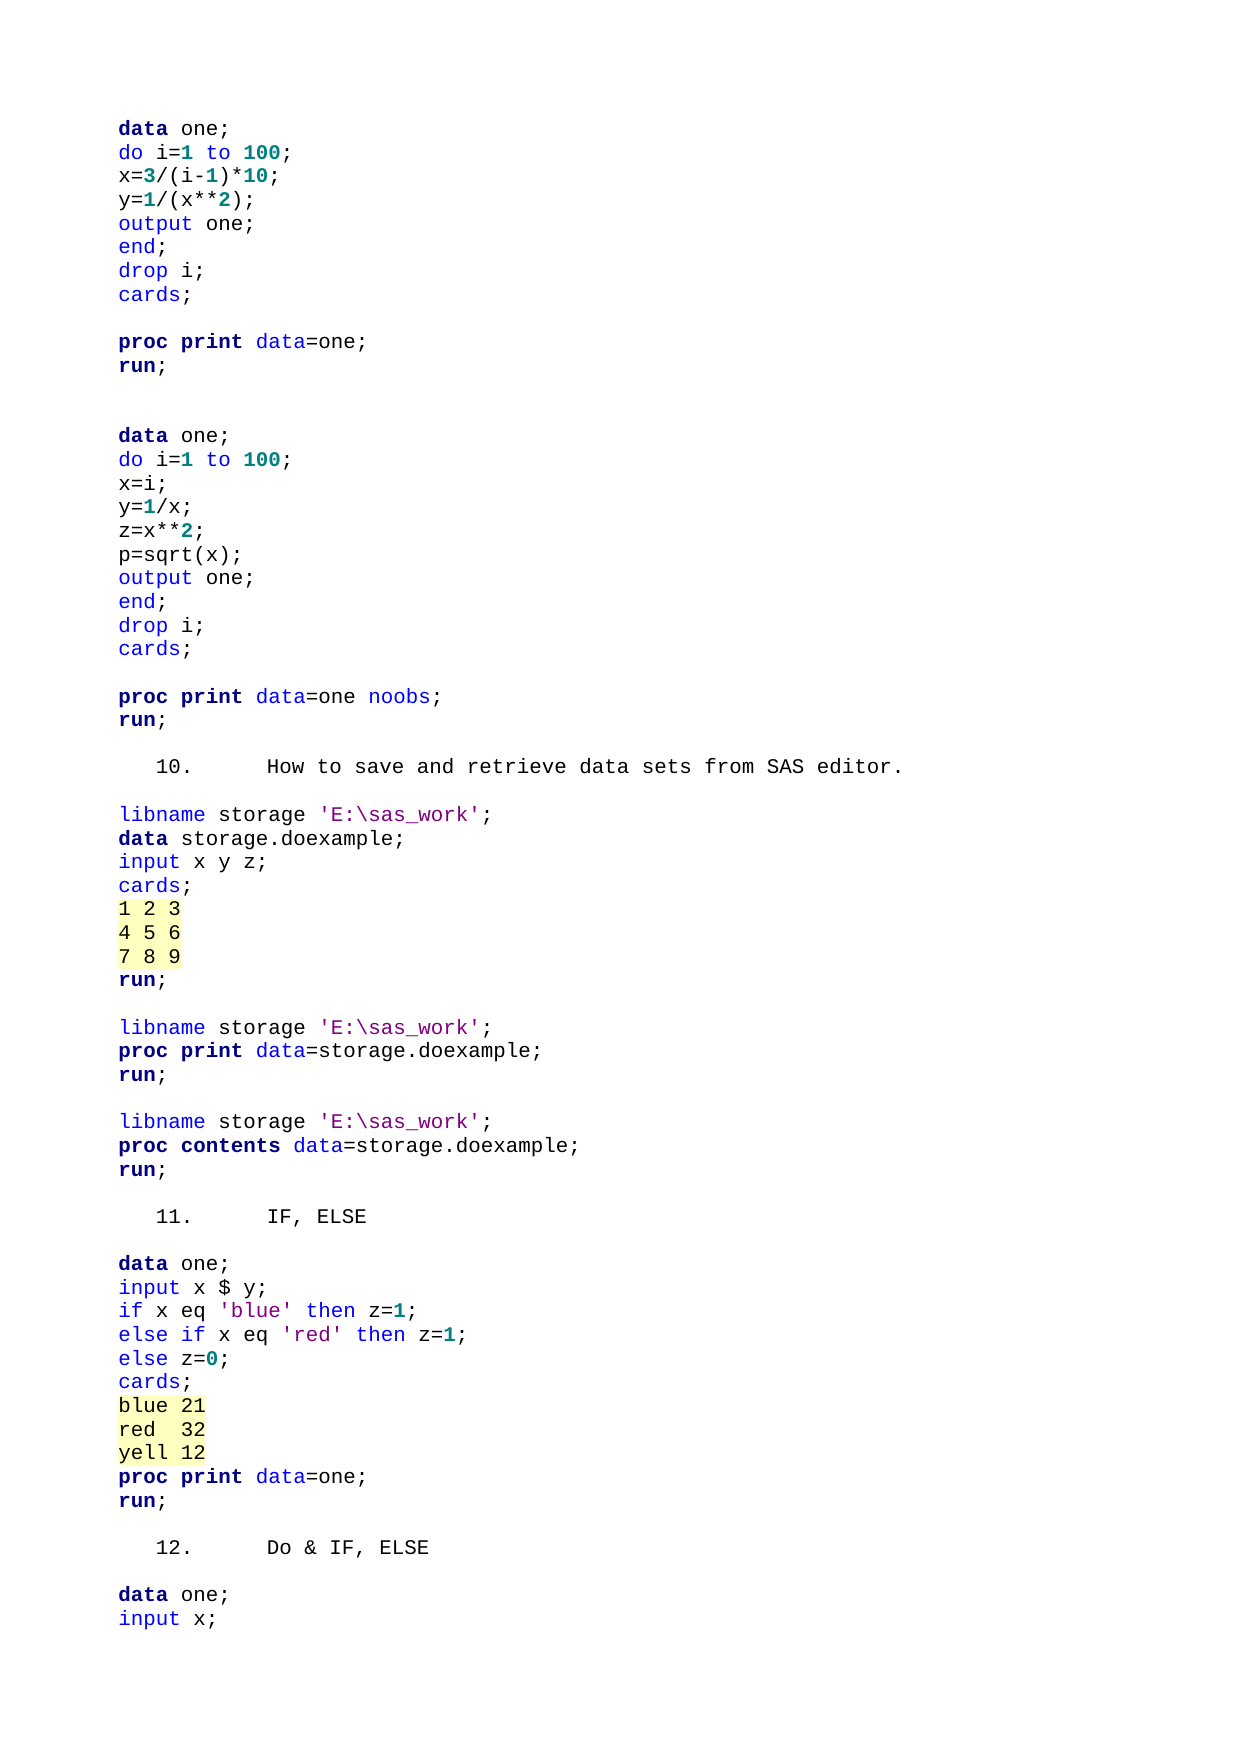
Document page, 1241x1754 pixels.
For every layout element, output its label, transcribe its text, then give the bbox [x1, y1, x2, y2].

text else if x eq 'red' then z=1; [118, 1324, 1122, 1348]
text y=1/(x**2); [118, 189, 1122, 213]
text do i=1 to 100; [118, 449, 1122, 473]
text run; [118, 1064, 1122, 1088]
text drop i; [118, 615, 1122, 638]
text end; [118, 236, 1122, 260]
text if x eq 'blue' then z=1; [118, 1300, 1122, 1324]
text proc print data=storage.doexample; [118, 1040, 1122, 1064]
text 4 5 6 [118, 922, 1122, 946]
text proc print data=one; [118, 1466, 1122, 1489]
text z=x**2; [118, 520, 1122, 544]
text end; [118, 591, 1122, 615]
text output one; [118, 213, 1122, 236]
text libname storage 'E:\sas_work'; [118, 804, 1122, 827]
text input x y z; [118, 851, 1122, 875]
text y=1/x; [118, 496, 1122, 520]
list Do & IF, ELSE [156, 1537, 1122, 1561]
text red 32 [118, 1419, 1122, 1442]
text output one; [118, 567, 1122, 591]
text p=sqrt(x); [118, 544, 1122, 567]
text drop i; [118, 260, 1122, 284]
text input x; [118, 1608, 1122, 1631]
text cards; [118, 875, 1122, 898]
text 1 2 3 [118, 898, 1122, 922]
text yell 12 [118, 1442, 1122, 1466]
text data one; [118, 1584, 1122, 1608]
text data storage.doexample; [118, 827, 1122, 851]
text proc print data=one; [118, 331, 1122, 354]
text blue 21 [118, 1395, 1122, 1419]
text 7 8 9 [118, 946, 1122, 969]
text do i=1 to 100; [118, 142, 1122, 165]
text data one; [118, 1253, 1122, 1277]
text run; [118, 709, 1122, 733]
text cards; [118, 284, 1122, 307]
list How to save and retrieve data sets from SAS editor. [156, 757, 1122, 780]
text run; [118, 1158, 1122, 1182]
text libname storage 'E:\sas_work'; [118, 1111, 1122, 1135]
text x=3/(i-1)*10; [118, 165, 1122, 189]
text libname storage 'E:\sas_work'; [118, 1017, 1122, 1040]
text run; [118, 354, 1122, 378]
list IF, ELSE [156, 1206, 1122, 1229]
text run; [118, 969, 1122, 993]
text input x $ y; [118, 1277, 1122, 1300]
text data one; [118, 118, 1122, 142]
text run; [118, 1489, 1122, 1513]
text else z=0; [118, 1348, 1122, 1371]
text cards; [118, 1371, 1122, 1395]
text cards; [118, 638, 1122, 662]
text data one; [118, 426, 1122, 449]
text proc print data=one noobs; [118, 686, 1122, 709]
text proc contents data=storage.doexample; [118, 1135, 1122, 1158]
text x=i; [118, 473, 1122, 496]
